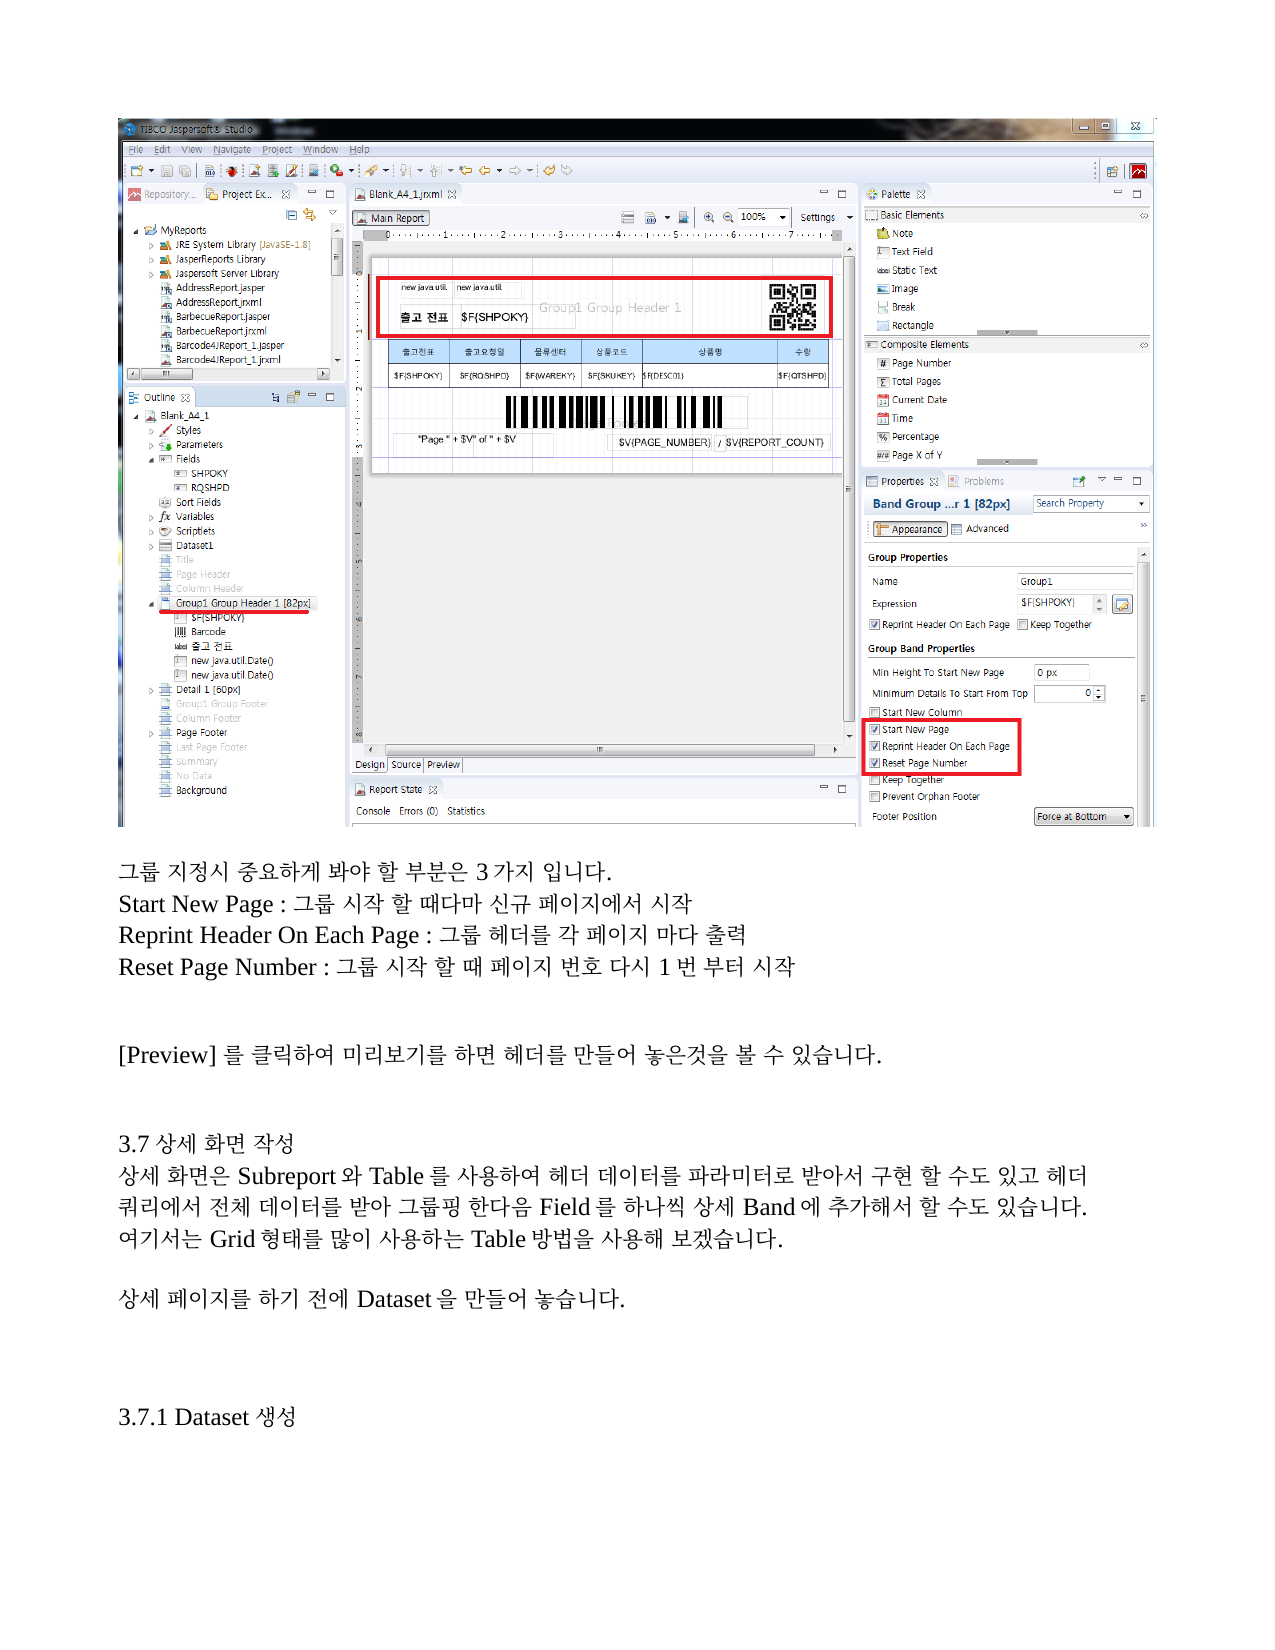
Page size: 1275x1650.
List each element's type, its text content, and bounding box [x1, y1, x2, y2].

text Start New Page : 그룹 시작 할 때다마 신규 페이지에서 시작 [118, 887, 1157, 918]
text 상세 화면은 Subreport와 Table를 사용하여 헤더 데이터를 파라미터로 받아서 구현 할 수도 있고 헤더 쿼리에서 전체 데이터를 받아 그룹핑 한다음 Field를 하나씩 상세 Band에 추가해서 할 수도 있습니다. 여기서는 Grid형태를 많이 사용하는 Table방법을 사용해 보겠습니다. [118, 1159, 1157, 1253]
text Reprint Header On Each Page : 그룹 헤더를 각 페이지 마다 출력 [118, 918, 1157, 950]
text 그룹 지정시 중요하게 봐야 할 부분은 3가지 입니다. [118, 855, 1157, 887]
text 3.7 상세 화면 작성 [118, 1128, 1157, 1159]
text 3.7.1 Dataset 생성 [118, 1400, 1157, 1431]
text 상세 페이지를 하기 전에 Dataset을 만들어 놓습니다. [118, 1282, 1157, 1314]
picture [118, 118, 1157, 827]
text Reset Page Number : 그룹 시작 할 때 페이지 번호 다시 1번 부터 시작 [118, 950, 1157, 981]
text [Preview] 를 클릭하여 미리보기를 하면 헤더를 만들어 놓은것을 볼 수 있습니다. [118, 1039, 1157, 1070]
